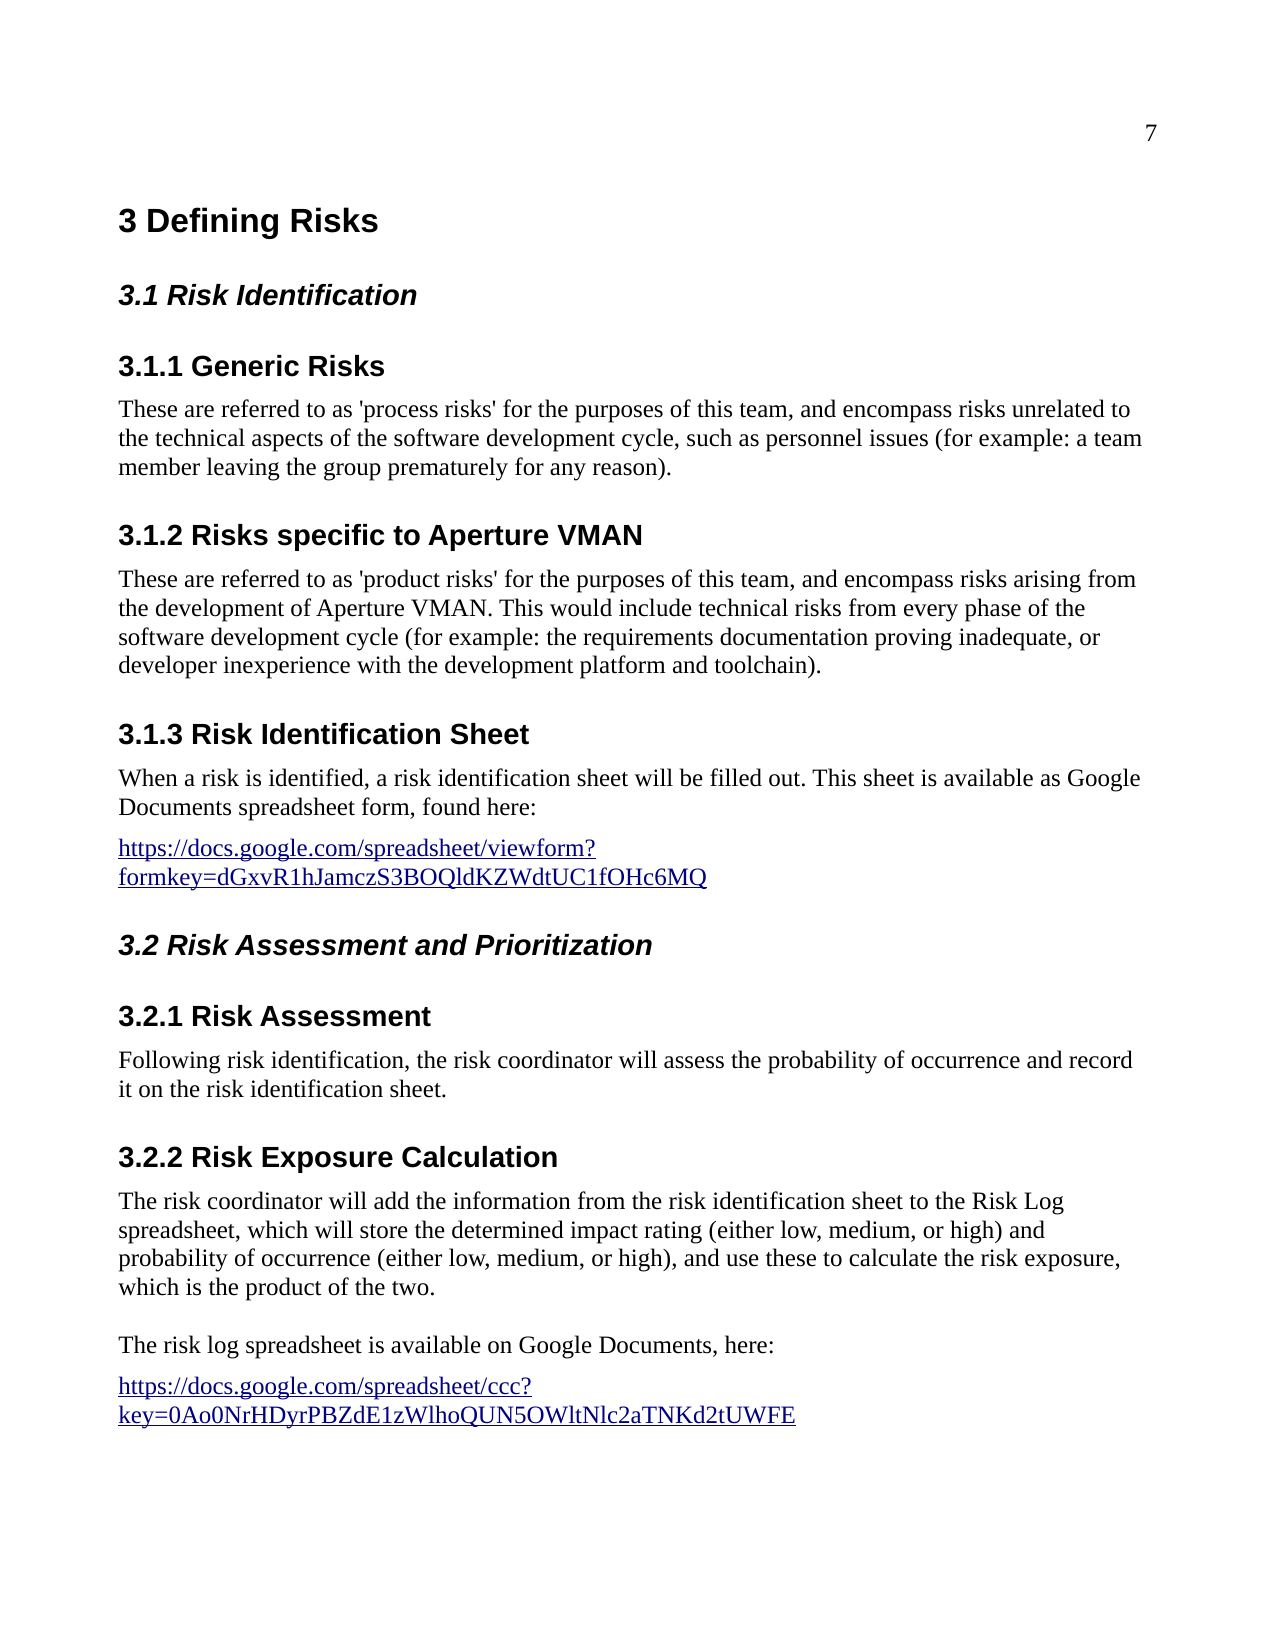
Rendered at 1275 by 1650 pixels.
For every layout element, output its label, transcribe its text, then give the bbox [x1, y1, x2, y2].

subtitle 3.1.1 Generic Risks [118, 348, 1157, 382]
text https://docs.google.com/spreadsheet/viewform?formkey=dGxvR1hJamczS3BOQldKZWdtUC1fOHc6MQ [118, 833, 1157, 890]
subtitle 3 Defining Risks [118, 201, 1157, 240]
subtitle 3.2 Risk Assessment and Prioritization [118, 928, 1157, 961]
subtitle 3.1 Risk Identification [118, 277, 1157, 311]
text When a risk is identified, a risk identification sheet will be filled out. This sheet is available as Google Documents spreadsheet form, found here: [118, 763, 1157, 820]
subtitle 3.1.3 Risk Identification Sheet [118, 717, 1157, 750]
text These are referred to as 'product risks' for the purposes of this team, and encompass risks arising from the development of Aperture VMAN. This would include technical risks from every phase of the software development cycle (for example: the requirements documentation proving inadequate, or developer inexperience with the development platform and toolchain). [118, 564, 1157, 679]
subtitle 3.2.1 Risk Assessment [118, 999, 1157, 1032]
text https://docs.google.com/spreadsheet/ccc?key=0Ao0NrHDyrPBZdE1zWlhoQUN5OWltNlc2aTNKd2tUWFE [118, 1371, 1157, 1428]
subtitle 3.2.2 Risk Exposure Calculation [118, 1140, 1157, 1173]
subtitle 3.1.2 Risks specific to Aperture VMAN [118, 518, 1157, 552]
text These are referred to as 'process risks' for the purposes of this team, and encompass risks unrelated to the technical aspects of the software development cycle, such as personnel issues (for example: a team member leaving the group prematurely for any reason). [118, 394, 1157, 481]
text The risk coordinator will add the information from the risk identification sheet to the Risk Log spreadsheet, which will store the determined impact rating (either low, medium, or high) and probability of occurrence (either low, medium, or high), and use these to calculate the risk exposure, which is the product of the two. The risk log spreadsheet is available on Google Documents, here: [118, 1186, 1157, 1358]
text Following risk identification, the risk coordinator will assess the probability of occurrence and record it on the risk identification sheet. [118, 1045, 1157, 1102]
